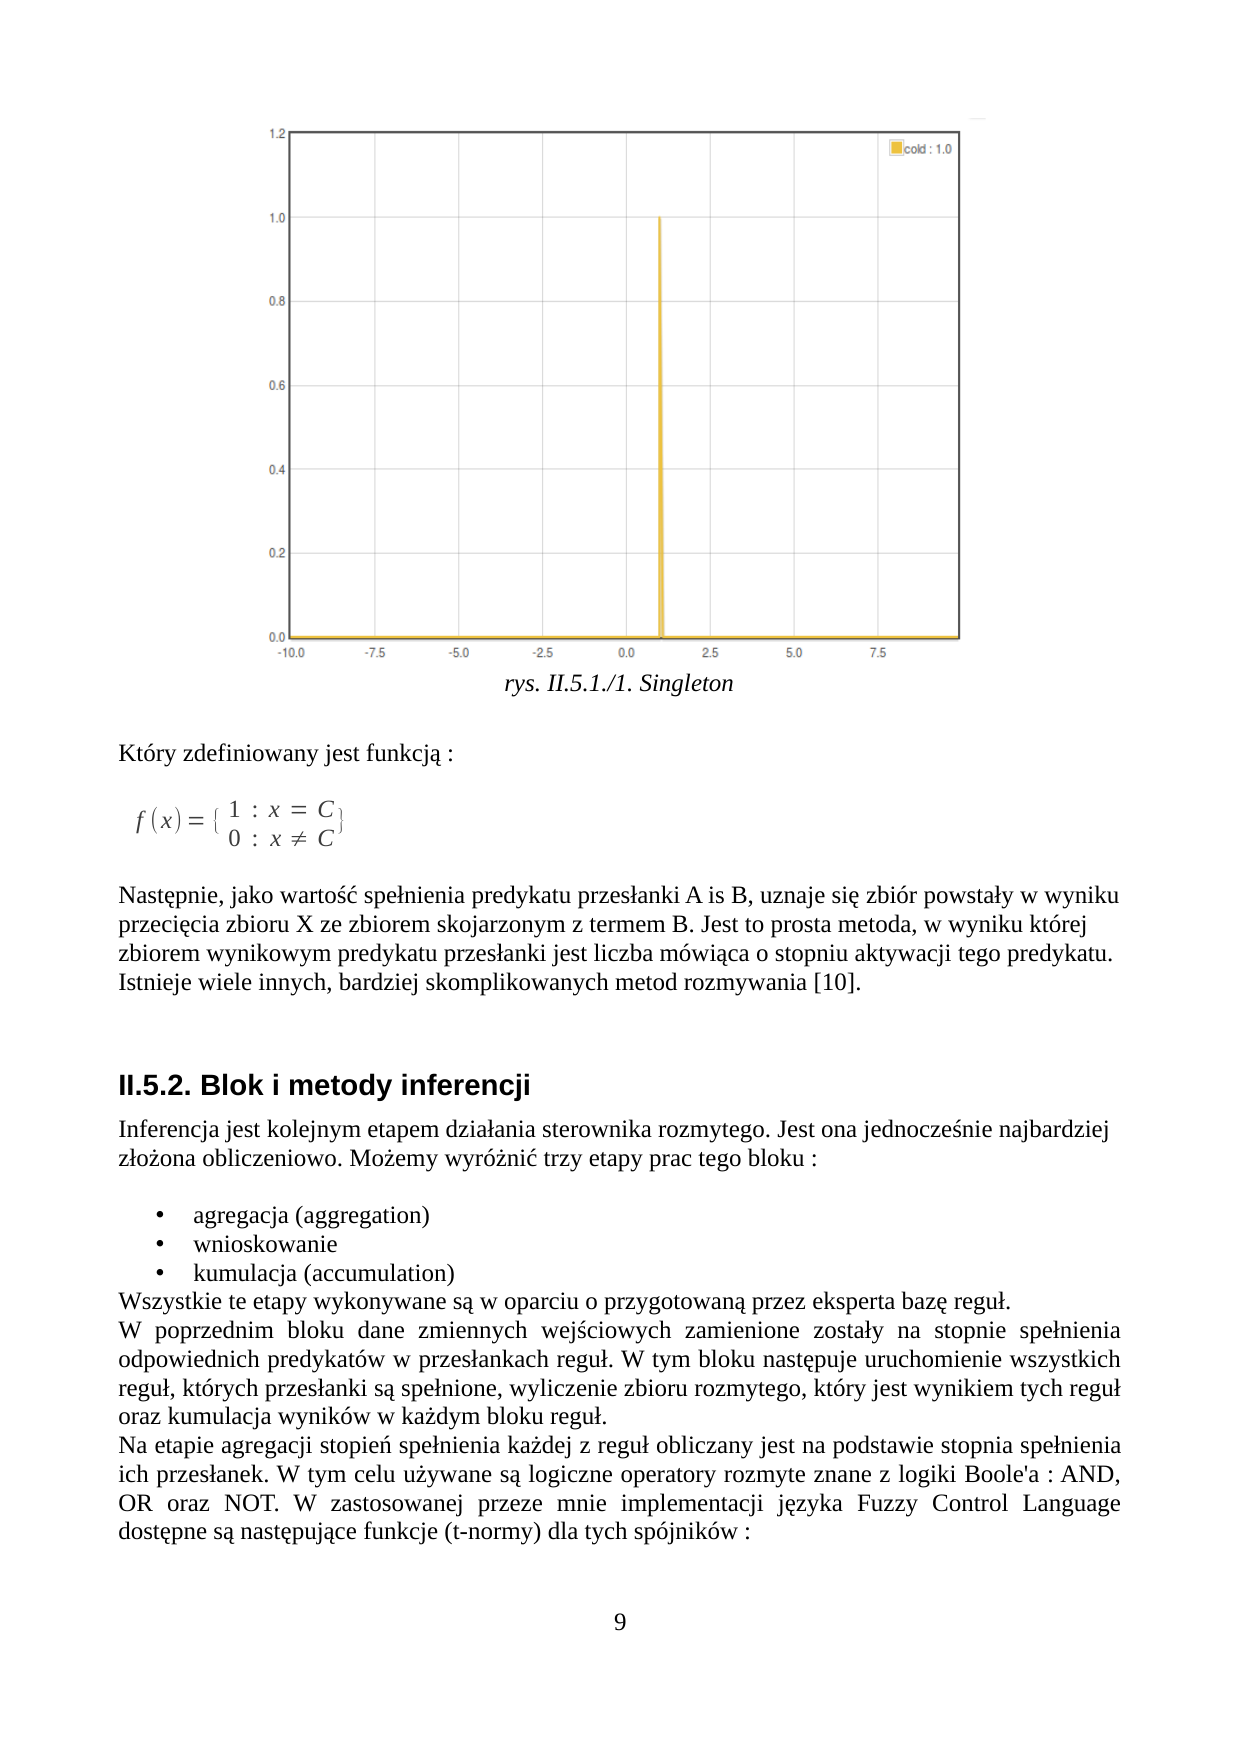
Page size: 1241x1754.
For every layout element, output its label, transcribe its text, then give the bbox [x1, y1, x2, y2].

list wnioskowanie [156, 1229, 1122, 1258]
text Inferencja jest kolejnym etapem działania sterownika rozmytego. Jest ona jednocześnie najbardziej złożona obliczeniowo. Możemy wyróżnić trzy etapy prac tego bloku : [118, 1114, 1122, 1171]
text Następnie, jako wartość spełnienia predykatu przesłanki A is B, uznaje się zbiór powstały w wyniku przecięcia zbioru X ze zbiorem skojarzonym z termem B. Jest to prosta metoda, w wyniku której zbiorem wynikowym predykatu przesłanki jest liczba mówiąca o stopniu aktywacji tego predykatu. Istnieje wiele innych, bardziej skomplikowanych metod rozmywania [10]. [118, 881, 1122, 996]
text rys. II.5.1./1. Singleton [118, 118, 1122, 697]
text Wszystkie te etapy wykonywane są w oparciu o przygotowaną przez eksperta bazę reguł. [118, 1286, 1122, 1315]
picture [254, 118, 986, 668]
list agregacja (aggregation) [156, 1200, 1122, 1229]
text Na etapie agregacji stopień spełnienia każdej z reguł obliczany jest na podstawie stopnia spełnienia ich przesłanek. W tym celu używane są logiczne operatory rozmyte znane z logiki Boole'a : AND, OR oraz NOT. W zastosowanej przeze mnie implementacji języka Fuzzy Control Language dostępne są następujące funkcje (t-normy) dla tych spójników : [118, 1430, 1122, 1545]
text W poprzednim bloku dane zmiennych wejściowych zamienione zostały na stopnie spełnienia odpowiednich predykatów w przesłankach reguł. W tym bloku następuje uruchomienie wszystkich reguł, których przesłanki są spełnione, wyliczenie zbioru rozmytego, który jest wynikiem tych reguł oraz kumulacja wyników w każdym bloku reguł. [118, 1315, 1122, 1430]
subtitle Blok i metody inferencji [118, 1068, 1122, 1101]
list kumulacja (accumulation) [156, 1258, 1122, 1286]
text Który zdefiniowany jest funkcją : [118, 738, 1122, 767]
